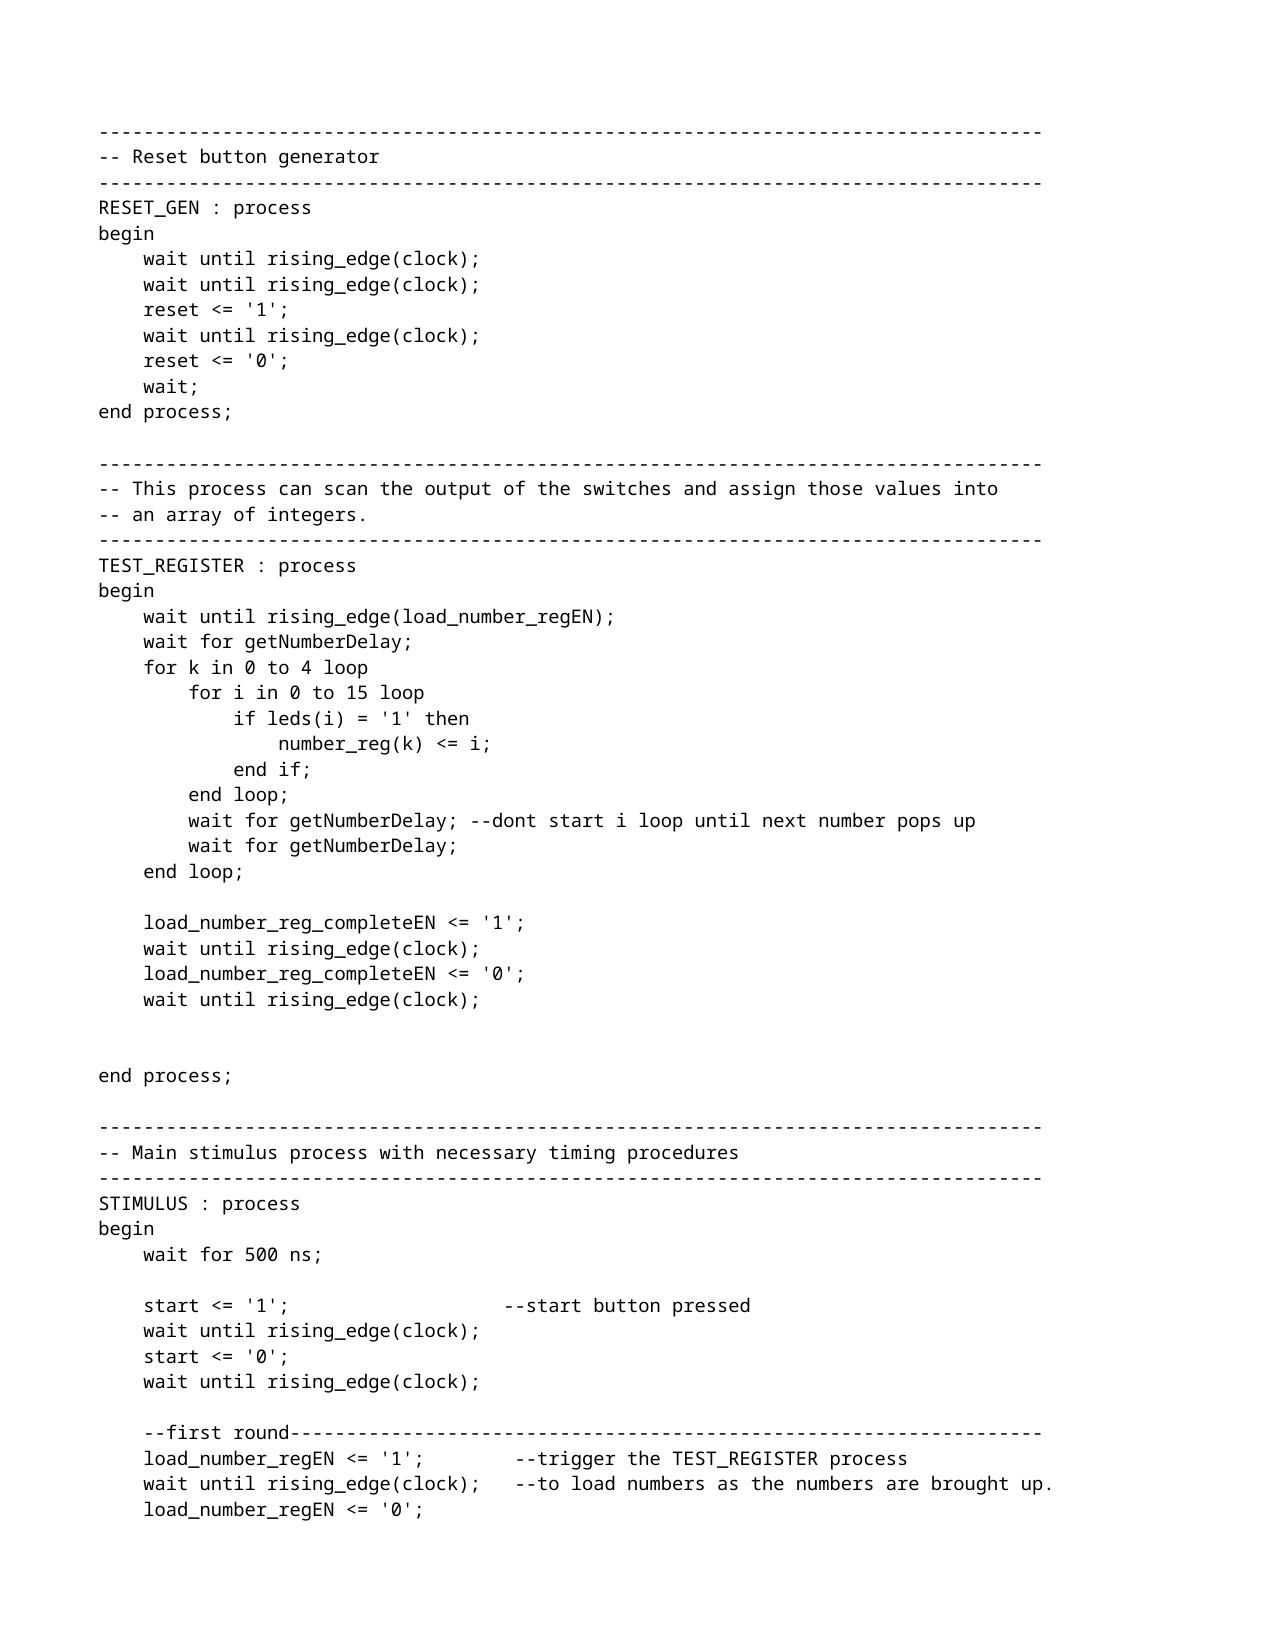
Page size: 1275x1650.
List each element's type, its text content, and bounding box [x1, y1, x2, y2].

text end if; [53, 756, 1216, 782]
text wait until rising_edge(clock); [53, 322, 1216, 348]
text wait until rising_edge(clock); [53, 1369, 1216, 1394]
text wait for getNumberDelay; [53, 628, 1216, 654]
text ------------------------------------------------------------------------------------ [53, 118, 1216, 144]
text wait until rising_edge(clock); [53, 271, 1216, 297]
text wait until rising_edge(load_number_regEN); [53, 603, 1216, 628]
text wait until rising_edge(clock); [53, 935, 1216, 960]
text wait for getNumberDelay; [53, 833, 1216, 858]
text end loop; [53, 782, 1216, 807]
text -- This process can scan the output of the switches and assign those values into [53, 475, 1216, 501]
text ------------------------------------------------------------------------------------ [53, 169, 1216, 195]
text ------------------------------------------------------------------------------------ [53, 450, 1216, 475]
text TEST_REGISTER : process [53, 552, 1216, 577]
text for i in 0 to 15 loop [53, 679, 1216, 705]
text wait until rising_edge(clock); [53, 986, 1216, 1011]
text wait until rising_edge(clock); [53, 1318, 1216, 1343]
text ------------------------------------------------------------------------------------ [53, 1113, 1216, 1139]
text ------------------------------------------------------------------------------------ [53, 1164, 1216, 1190]
text wait until rising_edge(clock); --to load numbers as the numbers are brought up. [53, 1471, 1216, 1496]
text end process; [53, 1062, 1216, 1088]
text load_number_reg_completeEN <= '0'; [53, 960, 1216, 986]
text start <= '0'; [53, 1343, 1216, 1369]
text end process; [53, 399, 1216, 424]
text wait; [53, 373, 1216, 399]
text begin [53, 1216, 1216, 1241]
text load_number_regEN <= '1'; --trigger the TEST_REGISTER process [53, 1445, 1216, 1471]
text load_number_reg_completeEN <= '1'; [53, 909, 1216, 935]
text reset <= '1'; [53, 297, 1216, 322]
text --first round------------------------------------------------------------------- [53, 1420, 1216, 1445]
text begin [53, 577, 1216, 603]
text load_number_regEN <= '0'; [53, 1496, 1216, 1522]
text RESET_GEN : process [53, 195, 1216, 220]
text ------------------------------------------------------------------------------------ [53, 526, 1216, 552]
text wait for getNumberDelay; --dont start i loop until next number pops up [53, 807, 1216, 833]
text end loop; [53, 858, 1216, 884]
text if leds(i) = '1' then [53, 705, 1216, 731]
text STIMULUS : process [53, 1190, 1216, 1216]
text number_reg(k) <= i; [53, 731, 1216, 756]
text -- Reset button generator [53, 144, 1216, 169]
text wait for 500 ns; [53, 1241, 1216, 1267]
text for k in 0 to 4 loop [53, 654, 1216, 679]
text -- Main stimulus process with necessary timing procedures [53, 1139, 1216, 1164]
text begin [53, 220, 1216, 246]
text start <= '1'; --start button pressed [53, 1292, 1216, 1318]
text reset <= '0'; [53, 348, 1216, 373]
text wait until rising_edge(clock); [53, 246, 1216, 271]
text -- an array of integers. [53, 501, 1216, 526]
